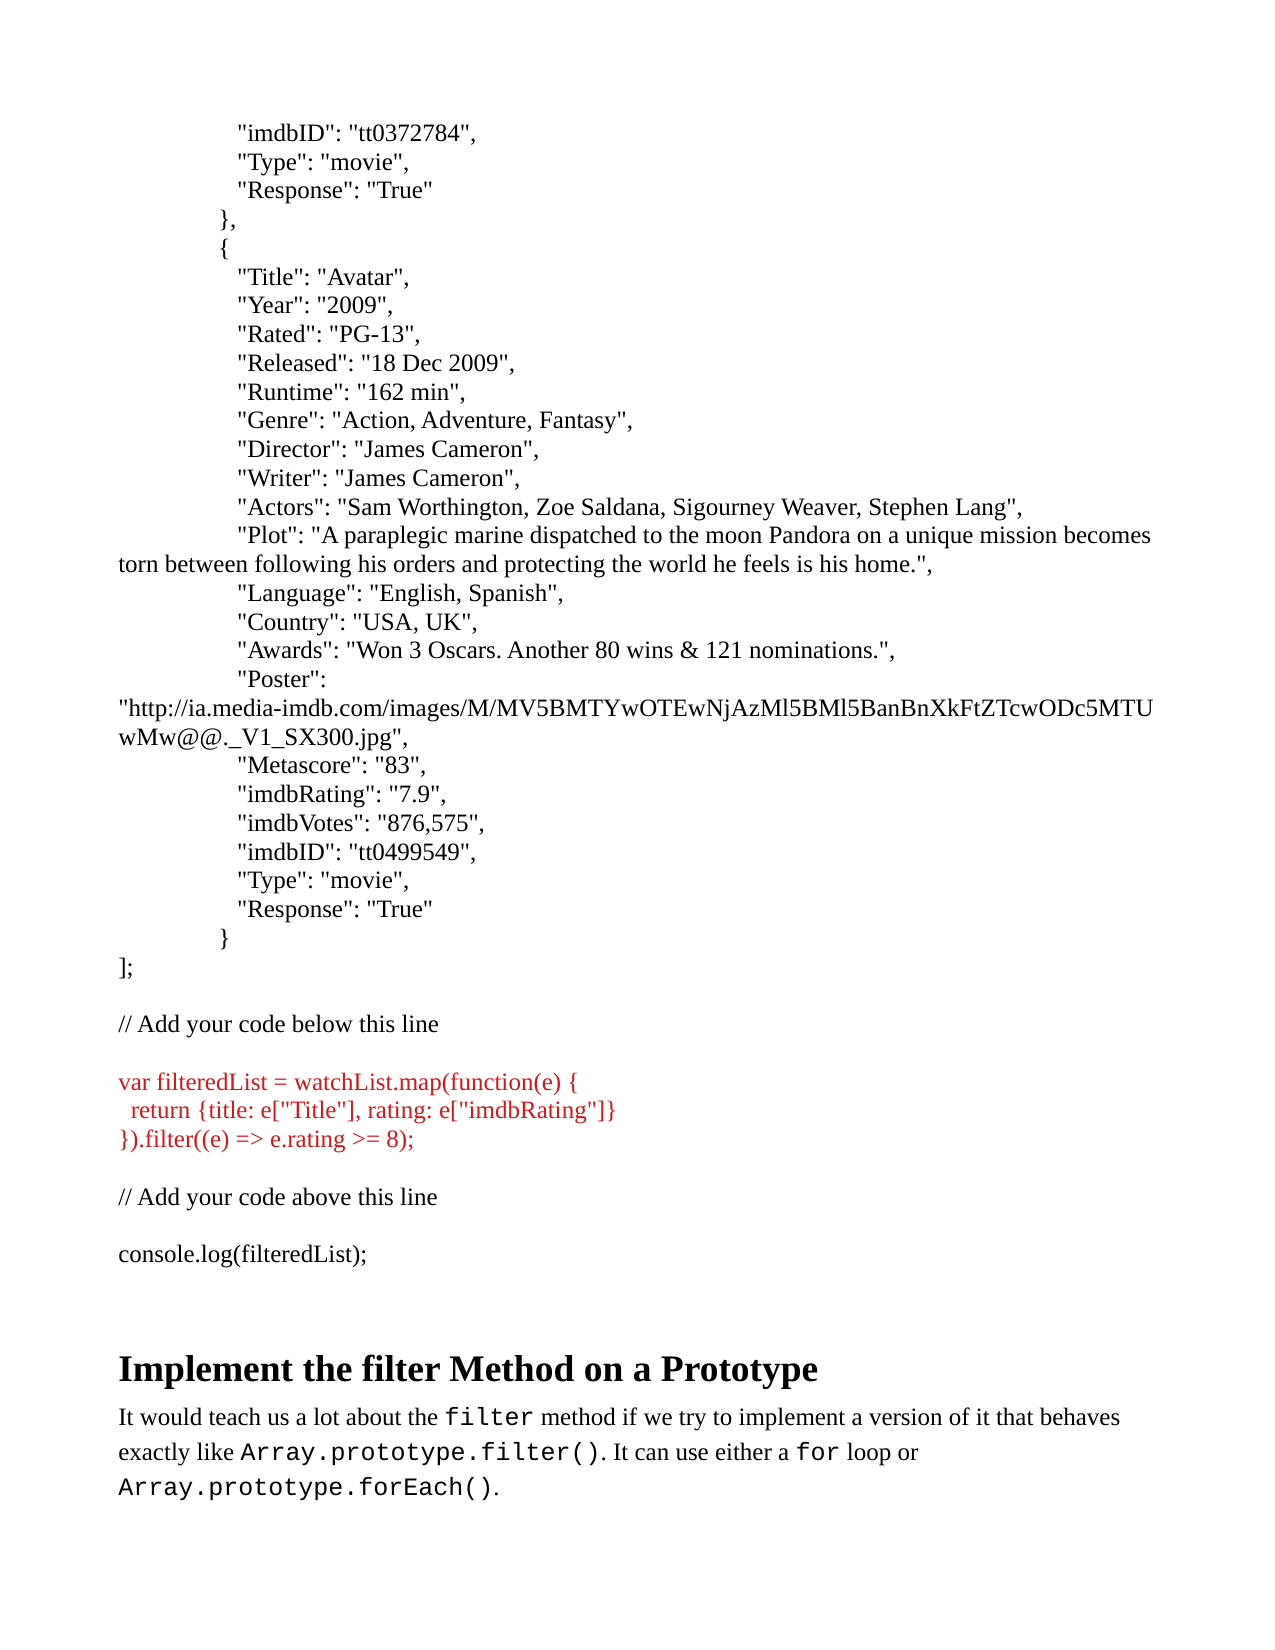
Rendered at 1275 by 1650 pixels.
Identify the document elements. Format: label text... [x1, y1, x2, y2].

text "Type": "movie", [118, 866, 1157, 894]
text "Rated": "PG-13", [118, 319, 1157, 348]
text "Country": "USA, UK", [118, 607, 1157, 636]
text "imdbRating": "7.9", [118, 779, 1157, 808]
text "Writer": "James Cameron", [118, 463, 1157, 492]
text "Response": "True" [118, 894, 1157, 923]
text "Title": "Avatar", [118, 262, 1157, 291]
text ]; [118, 952, 1157, 981]
text "Awards": "Won 3 Oscars. Another 80 wins & 121 nominations.", [118, 636, 1157, 664]
text It would teach us a lot about the filter method if we try to implement a version of it that behaves exactly like Array.prototype.filter(). It can use either a for loop or Array.prototype.forEach(). [118, 1402, 1157, 1503]
text // Add your code above this line [118, 1182, 1157, 1211]
subtitle Implement the filter Method on a Prototype [118, 1346, 1157, 1389]
text "Actors": "Sam Worthington, Zoe Saldana, Sigourney Weaver, Stephen Lang", [118, 492, 1157, 521]
text "imdbID": "tt0499549", [118, 837, 1157, 866]
text { [118, 233, 1157, 262]
text }).filter((e) => e.rating >= 8); [118, 1124, 1157, 1153]
text return {title: e["Title"], rating: e["imdbRating"]} [118, 1096, 1157, 1124]
text "Metascore": "83", [118, 751, 1157, 779]
text }, [118, 204, 1157, 233]
text "Genre": "Action, Adventure, Fantasy", [118, 406, 1157, 434]
text "imdbVotes": "876,575", [118, 808, 1157, 837]
text "Response": "True" [118, 176, 1157, 204]
text console.log(filteredList); [118, 1239, 1157, 1268]
text "Director": "James Cameron", [118, 434, 1157, 463]
text "imdbID": "tt0372784", [118, 118, 1157, 147]
text "Plot": "A paraplegic marine dispatched to the moon Pandora on a unique mission becomes torn between following his orders and protecting the world he feels is his home.", [118, 521, 1157, 578]
text "Runtime": "162 min", [118, 377, 1157, 406]
text "Language": "English, Spanish", [118, 578, 1157, 607]
text "Poster": "http://ia.media-imdb.com/images/M/MV5BMTYwOTEwNjAzMl5BMl5BanBnXkFtZTcwODc5MTUwMw@@._V1_SX300.jpg", [118, 664, 1157, 751]
text "Year": "2009", [118, 291, 1157, 319]
text // Add your code below this line [118, 1009, 1157, 1038]
text "Released": "18 Dec 2009", [118, 348, 1157, 377]
text } [118, 923, 1157, 952]
text "Type": "movie", [118, 147, 1157, 176]
text var filteredList = watchList.map(function(e) { [118, 1067, 1157, 1096]
